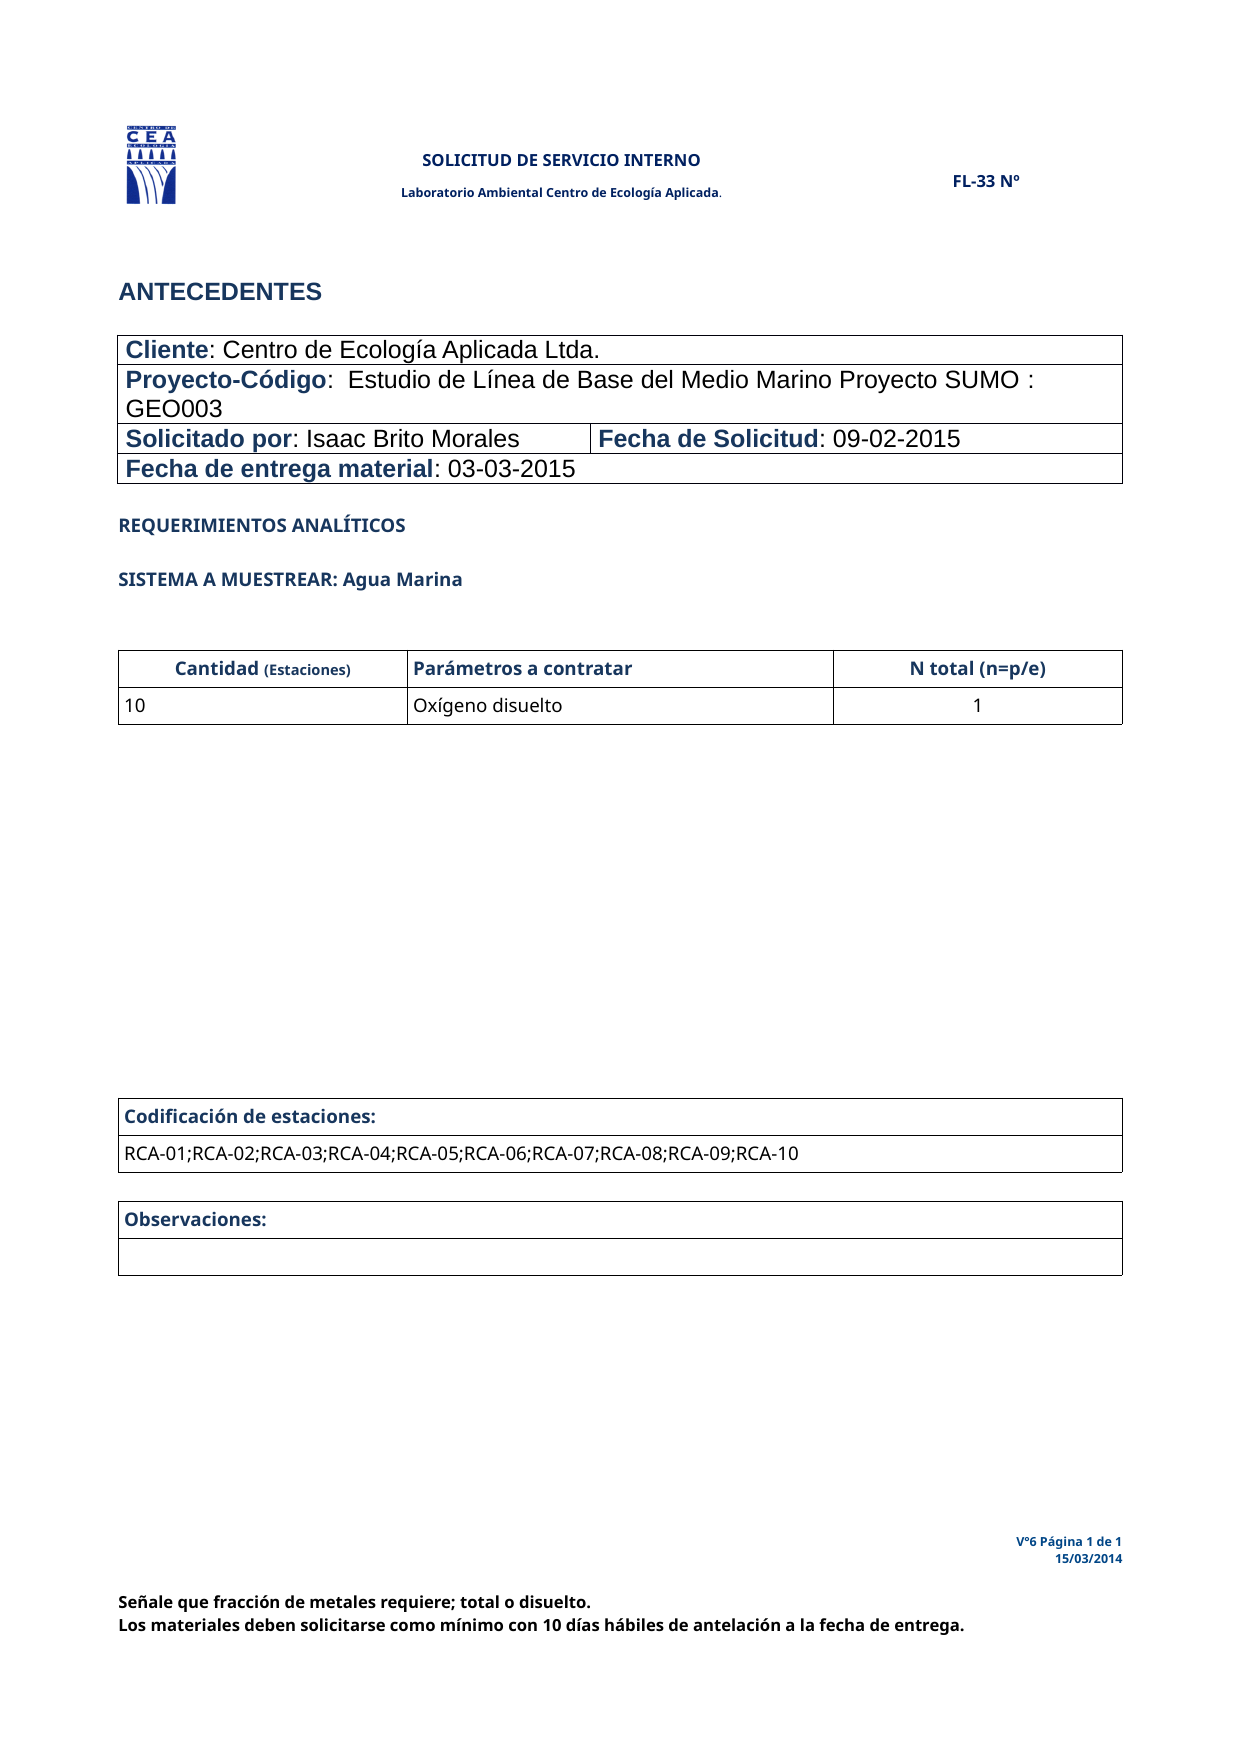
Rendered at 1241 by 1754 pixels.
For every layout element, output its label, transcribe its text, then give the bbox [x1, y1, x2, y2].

table_cell RCA-01;RCA-02;RCA-03;RCA-04;RCA-05;RCA-06;RCA-07;RCA-08;RCA-09;RCA-10 [119, 1136, 1122, 1172]
table_header Codificación de estaciones: [119, 1099, 1122, 1134]
text SISTEMA A MUESTREAR: Agua Marina [118, 566, 1122, 592]
table_header Observaciones: [119, 1202, 1122, 1238]
picture [124, 123, 179, 206]
table_cell Fecha de Solicitud: 09-02-2015 [591, 424, 1122, 453]
table_cell Oxígeno disuelto [408, 688, 833, 724]
table_cell 10 [119, 688, 407, 724]
table_cell [119, 1239, 1122, 1275]
table_header Cliente: Centro de Ecología Aplicada Ltda. [118, 336, 1122, 364]
text REQUERIMIENTOS ANALÍTICOS [118, 512, 1122, 538]
table_cell Proyecto-Código: Estudio de Línea de Base del Medio Marino Proyecto SUMO : GEO003 [118, 365, 1122, 423]
table_cell 1 [834, 688, 1122, 724]
text ANTECEDENTES [118, 277, 1122, 306]
table_header N total (n=p/e) [834, 651, 1122, 687]
table_cell Fecha de entrega material: 03-03-2015 [118, 454, 1122, 482]
table_header Cantidad (Estaciones) [119, 651, 407, 687]
table_header Parámetros a contratar [408, 651, 833, 687]
table_cell Solicitado por: Isaac Brito Morales [118, 424, 590, 453]
